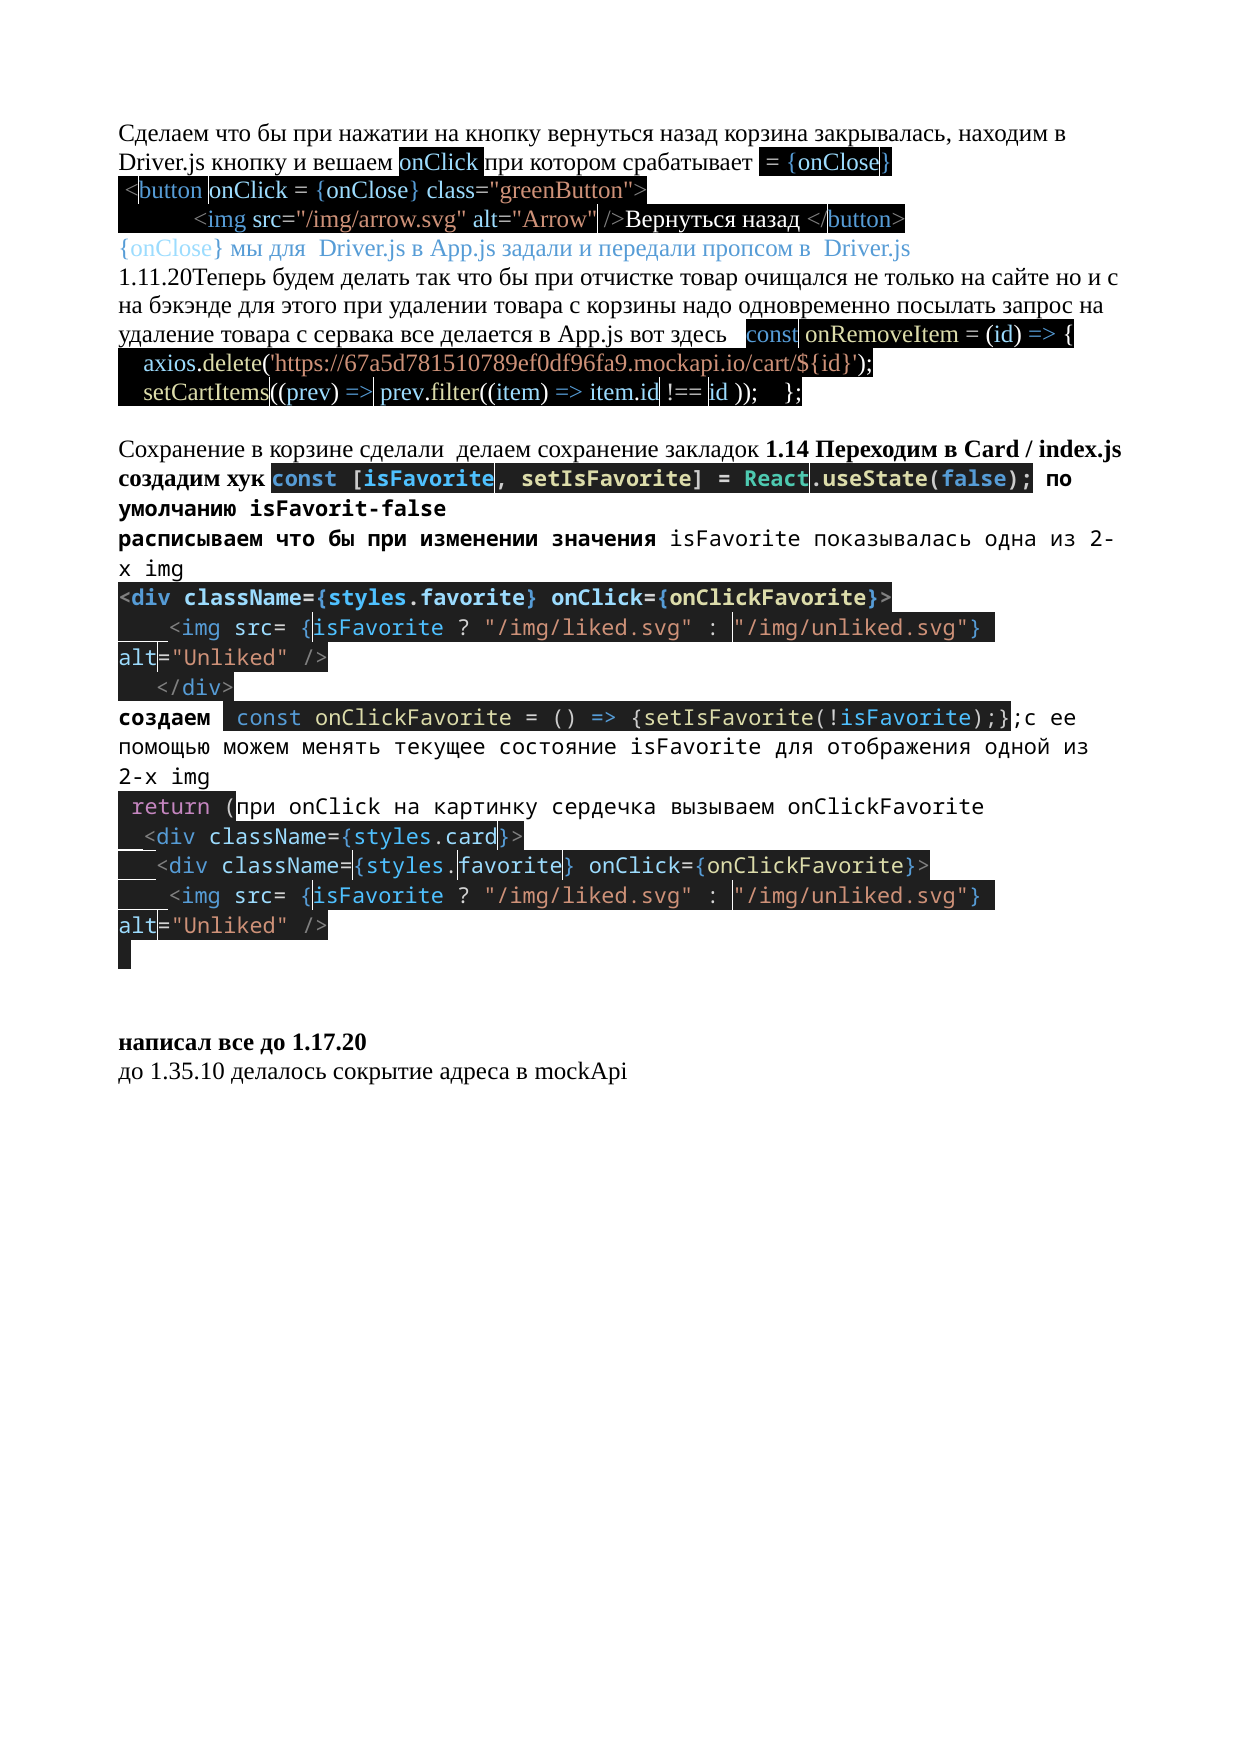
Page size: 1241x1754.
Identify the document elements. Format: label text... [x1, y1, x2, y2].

text <img src="/img/arrow.svg" alt="Arrow" />Вернуться назад </button> [118, 204, 1122, 233]
text <div className={styles.favorite} onClick={onClickFavorite}> [118, 850, 1122, 880]
text {onClose} мы для Driver.js в App.js задали и передали пропсом в Driver.js [118, 233, 1122, 262]
text расписываем что бы при изменении значения isFavorite показывалась одна из 2-х img [118, 523, 1122, 582]
text </div> [118, 672, 1122, 701]
text <div className={styles.card}> [118, 821, 1122, 850]
text 1.11.20Теперь будем делать так что бы при отчистке товар очищался не только на сайте но и с на бэкэнде для этого при удалении товара с корзины надо одновременно посылать запрос на удаление товара с сервака все делается в App.js вот здесь const onRemoveItem = (id) => { [118, 262, 1122, 348]
text <div className={styles.favorite} onClick={onClickFavorite}> [118, 582, 1122, 612]
text Сохранение в корзине сделали делаем сохранение закладок 1.14 Переходим в Card / index.js [118, 434, 1122, 463]
text <img src= {isFavorite ? "/img/liked.svg" : "/img/unliked.svg"} alt="Unliked" /> [118, 880, 1122, 940]
text <img src= {isFavorite ? "/img/liked.svg" : "/img/unliked.svg"} alt="Unliked" /> [118, 612, 1122, 672]
text setCartItems((prev) => prev.filter((item) => item.id !== id )); }; [118, 377, 1122, 406]
text <button onClick = {onClose} class="greenButton"> [118, 176, 1122, 204]
text Сделаем что бы при нажатии на кнопку вернуться назад корзина закрывалась, находим в Driver.js кнопку и вешаем onClick при котором срабатывает = {onClose} [118, 118, 1122, 176]
text до 1.35.10 делалось сокрытие адреса в mockApi [118, 1056, 1122, 1084]
text return (при onClick на картинку сердечка вызываем onClickFavorite [118, 791, 1122, 821]
text написал все до 1.17.20 [118, 1027, 1122, 1056]
text создаем const onClickFavorite = () => {setIsFavorite(!isFavorite);};с ее помощью можем менять текущее состояние isFavorite для отображения одной из 2-х img [118, 701, 1122, 791]
text axios.delete('https://67a5d781510789ef0df96fa9.mockapi.io/cart/${id}'); [118, 348, 1122, 377]
text создадим хук const [isFavorite, setIsFavorite] = React.useState(false); по умолчанию isFavorit-false [118, 463, 1122, 523]
